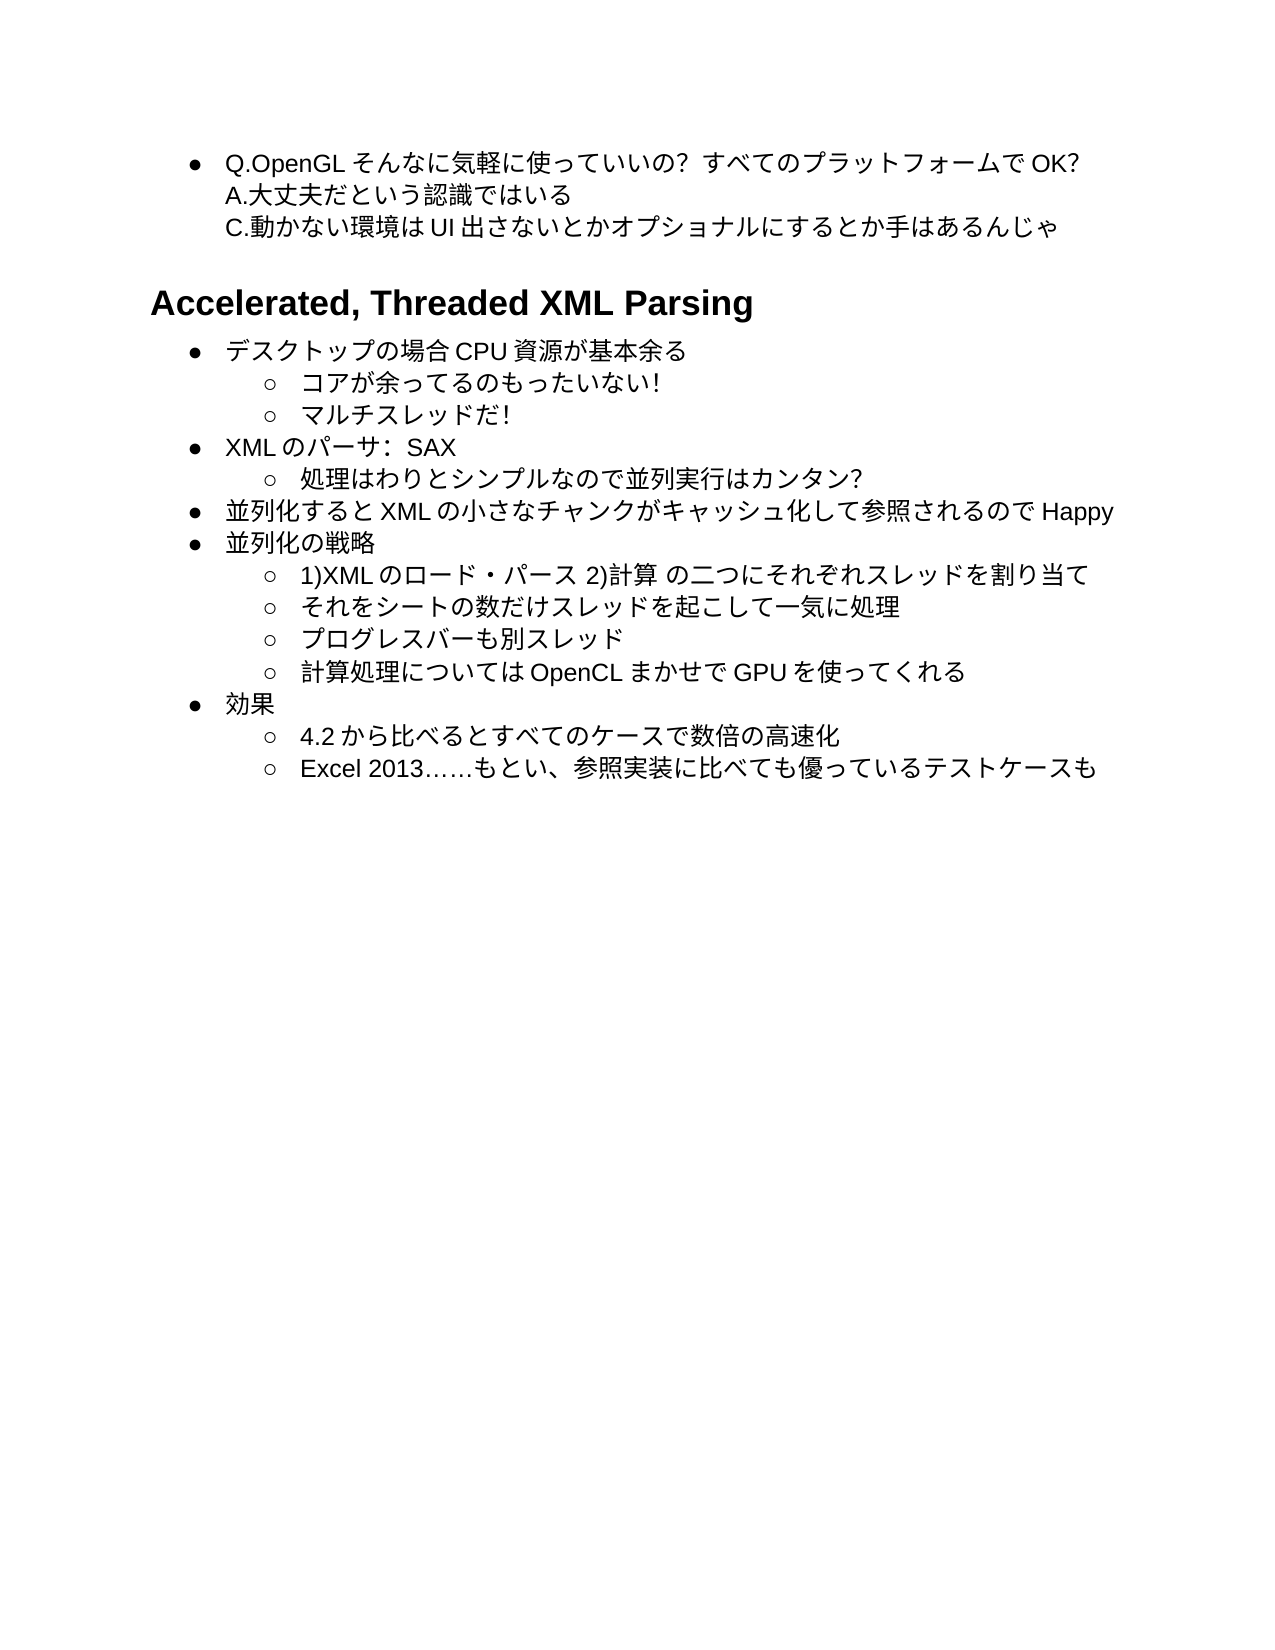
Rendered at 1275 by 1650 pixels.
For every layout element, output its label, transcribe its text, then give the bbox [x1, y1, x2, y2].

list コアが余ってるのもったいない！ [262, 370, 1125, 398]
list 効果 [187, 691, 1125, 718]
list 4.2から比べるとすべてのケースで数倍の高速化 [262, 723, 1125, 751]
list 処理はわりとシンプルなので並列実行はカンタン？ [262, 466, 1125, 494]
list XMLのパーサ：SAX [187, 434, 1125, 462]
list 並列化の戦略 [187, 530, 1125, 558]
list 1)XMLのロード・パース 2)計算 の二つにそれぞれスレッドを割り当て [262, 562, 1125, 590]
list 計算処理についてはOpenCLまかせでGPUを使ってくれる [262, 658, 1125, 686]
list 並列化するとXMLの小さなチャンクがキャッシュ化して参照されるのでHappy [187, 498, 1125, 526]
list Q.OpenGLそんなに気軽に使っていいの？すべてのプラットフォームでOK？ A.大丈夫だという認識ではいる C.動かない環境はUI出さないとかオプショナルにするとか手はあるんじゃ [187, 150, 1125, 242]
list デスクトップの場合CPU資源が基本余る [187, 338, 1125, 366]
list マルチスレッドだ！ [262, 402, 1125, 430]
list プログレスバーも別スレッド [262, 626, 1125, 654]
list Excel 2013……もとい、参照実装に比べても優っているテストケースも [262, 755, 1125, 783]
list それをシートの数だけスレッドを起こして一気に処理 [262, 594, 1125, 622]
subtitle Accelerated, Threaded XML Parsing [150, 284, 1125, 323]
